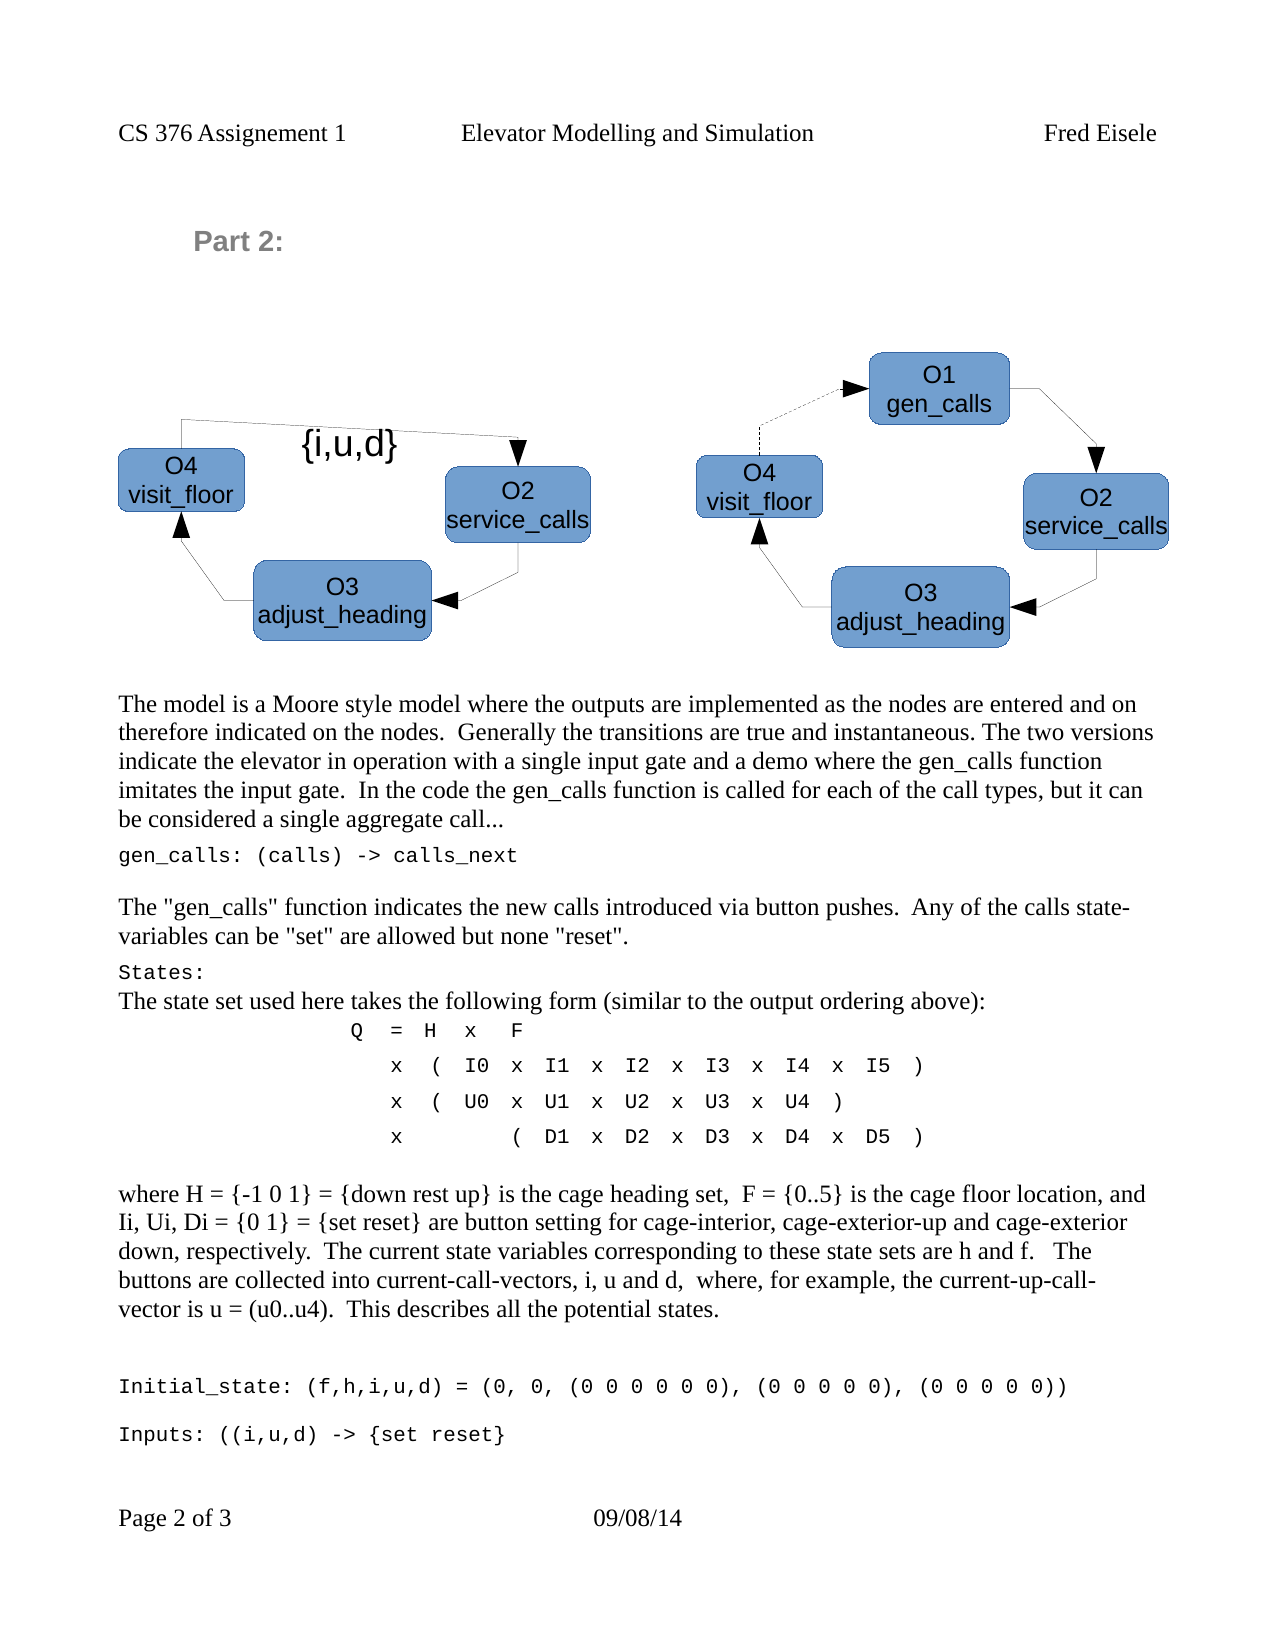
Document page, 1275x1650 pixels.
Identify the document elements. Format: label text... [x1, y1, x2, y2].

table_cell ) [818, 1085, 858, 1120]
table_cell x [657, 1050, 697, 1085]
table_cell I4 [778, 1050, 818, 1085]
table_cell ) [898, 1120, 938, 1155]
table_cell ) [898, 1050, 938, 1085]
table_cell U3 [697, 1085, 737, 1120]
table_header [697, 1015, 737, 1050]
table_cell I3 [697, 1050, 737, 1085]
table_cell x [577, 1085, 617, 1120]
table_cell D1 [537, 1120, 577, 1155]
table_cell D4 [778, 1120, 818, 1155]
table_header [778, 1015, 818, 1050]
table_cell x [738, 1085, 777, 1120]
table_header [577, 1015, 617, 1050]
table_cell I2 [617, 1050, 657, 1085]
table_header F [497, 1015, 537, 1050]
table_cell [337, 1050, 377, 1085]
table_cell x [497, 1085, 537, 1120]
table_cell I1 [537, 1050, 577, 1085]
text The "gen_calls" function indicates the new calls introduced via button pushes. Any of the calls state-variables can be "set" are allowed but none "reset". [118, 892, 1157, 950]
table_header [537, 1015, 577, 1050]
table_cell x [577, 1050, 617, 1085]
table_cell x [377, 1050, 416, 1085]
table_header = [377, 1015, 416, 1050]
text gen_calls: (calls) -> calls_next [118, 845, 1157, 869]
table_cell [337, 1120, 377, 1155]
table_cell U4 [778, 1085, 818, 1120]
table_cell [898, 1085, 938, 1120]
table_cell x [818, 1050, 858, 1085]
table_cell x [818, 1120, 858, 1155]
table_cell x [657, 1120, 697, 1155]
table_cell ( [416, 1085, 457, 1120]
table_cell I0 [457, 1050, 497, 1085]
text where H = {-1 0 1} = {down rest up} is the cage heading set, F = {0..5} is the cage floor location, and Ii, Ui, Di = {0 1} = {set reset} are button setting for cage-interior, cage-exterior-up and cage-exterior down, respectively. The current state variables corresponding to these state sets are h and f. The buttons are collected into current-call-vectors, i, u and d, where, for example, the current-up-call-vector is u = (u0..u4). This describes all the potential states. [118, 1179, 1157, 1322]
subtitle Part 2: [118, 191, 1157, 258]
table_header Q [337, 1015, 377, 1050]
table_cell D3 [697, 1120, 737, 1155]
table_cell x [738, 1120, 777, 1155]
table_cell x [657, 1085, 697, 1120]
table_header x [457, 1015, 497, 1050]
table_cell x [377, 1085, 416, 1120]
table_header [858, 1015, 898, 1050]
text Initial_state: (f,h,i,u,d) = (0, 0, (0 0 0 0 0 0), (0 0 0 0 0), (0 0 0 0 0)) [118, 1376, 1157, 1400]
text Inputs: ((i,u,d) -> {set reset} [118, 1423, 1157, 1447]
table_cell D2 [617, 1120, 657, 1155]
text The model is a Moore style model where the outputs are implemented as the nodes are entered and on therefore indicated on the nodes. Generally the transitions are true and instantaneous. The two versions indicate the elevator in operation with a single input gate and a demo where the gen_calls function imitates the input gate. In the code the gen_calls function is called for each of the call types, but it can be considered a single aggregate call... [118, 689, 1157, 832]
table_header H [416, 1015, 457, 1050]
table_cell x [738, 1050, 777, 1085]
table_header [898, 1015, 938, 1050]
table_cell x [377, 1120, 416, 1155]
text The state set used here takes the following form (similar to the output ordering above): [118, 986, 1157, 1015]
table_header [738, 1015, 777, 1050]
table_cell D5 [858, 1120, 898, 1155]
table_cell x [497, 1050, 537, 1085]
table_header [818, 1015, 858, 1050]
table_cell I5 [858, 1050, 898, 1085]
text States: [118, 962, 1157, 986]
table_header [657, 1015, 697, 1050]
table_cell U1 [537, 1085, 577, 1120]
table_cell [858, 1085, 898, 1120]
table_cell U0 [457, 1085, 497, 1120]
table_cell ( [497, 1120, 537, 1155]
table_cell [337, 1085, 377, 1120]
table_header [617, 1015, 657, 1050]
table_cell ( [416, 1050, 457, 1085]
table_cell [416, 1120, 457, 1155]
table_cell [457, 1120, 497, 1155]
table_cell x [577, 1120, 617, 1155]
table_cell U2 [617, 1085, 657, 1120]
